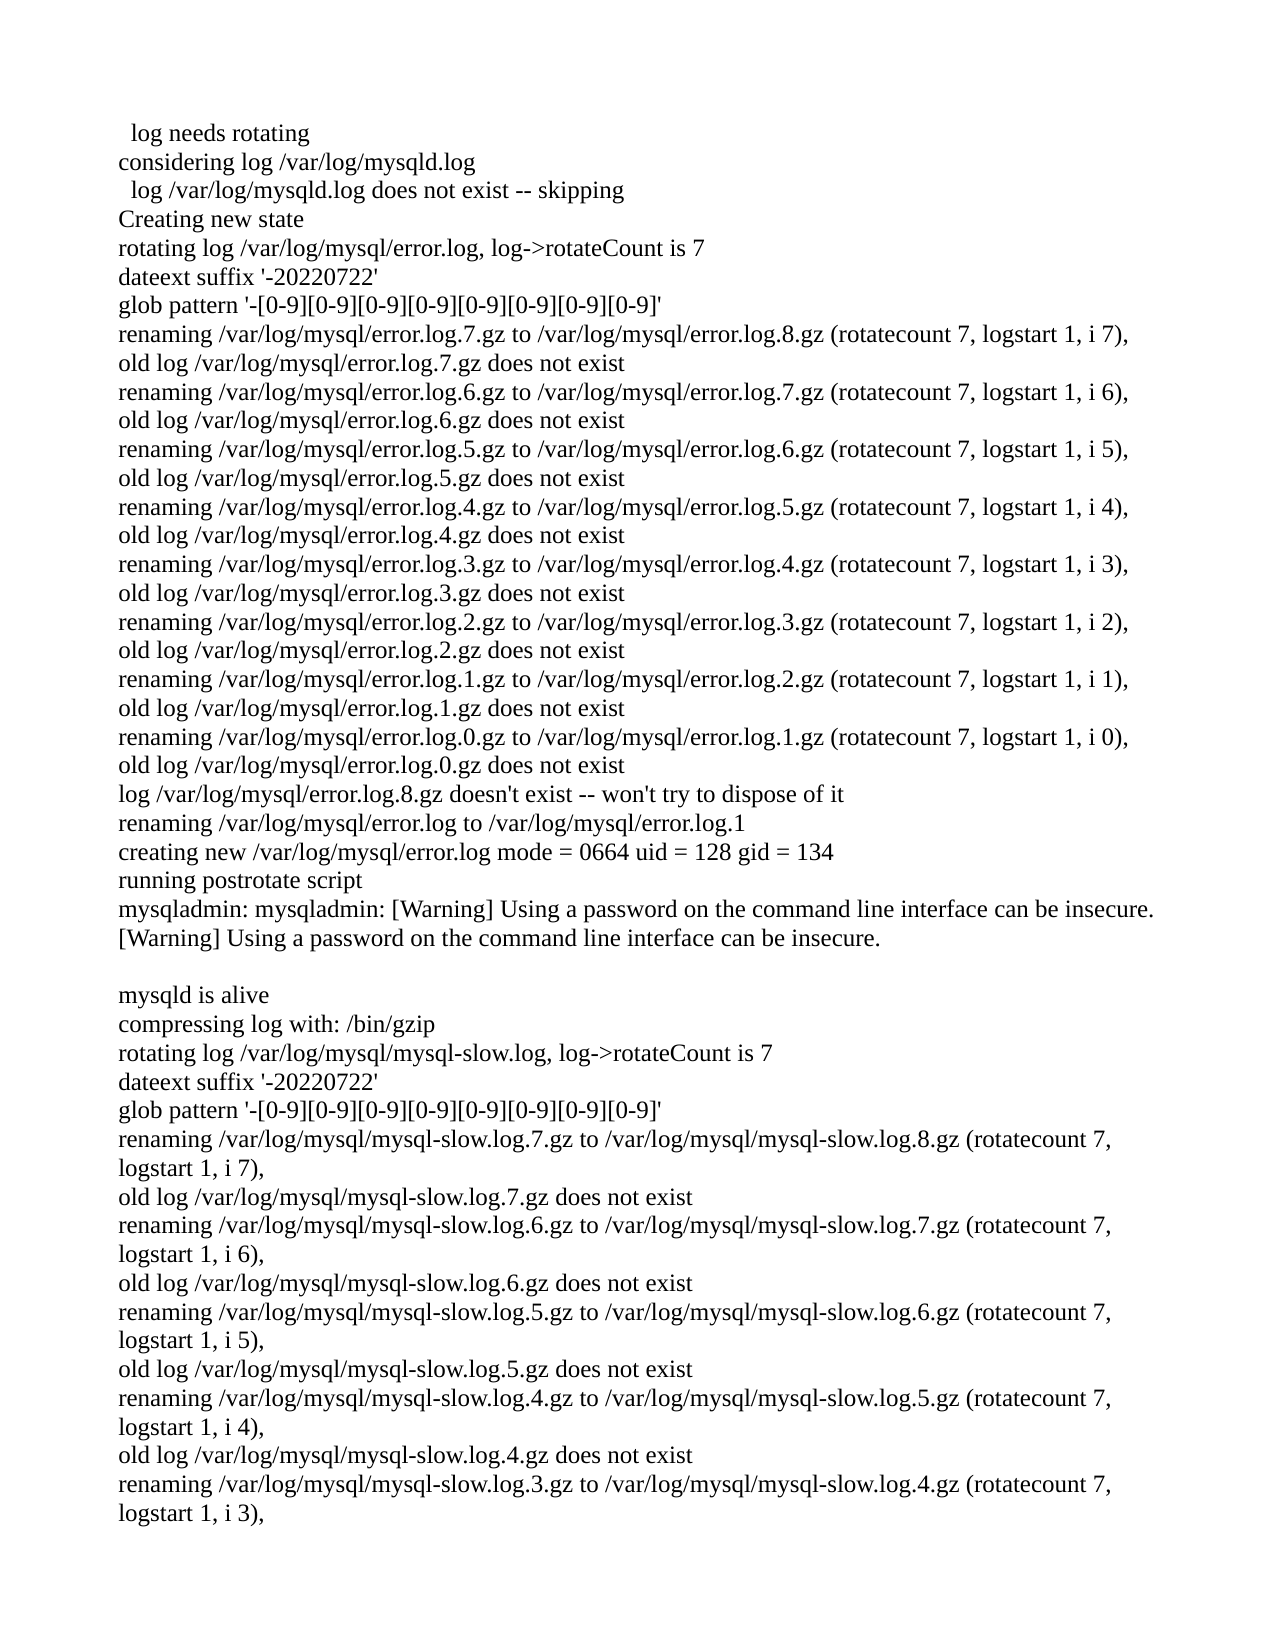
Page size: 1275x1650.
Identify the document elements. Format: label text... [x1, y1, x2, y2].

text old log /var/log/mysql/error.log.4.gz does not exist [118, 521, 1157, 549]
text old log /var/log/mysql/error.log.7.gz does not exist [118, 348, 1157, 377]
text old log /var/log/mysql/error.log.0.gz does not exist [118, 751, 1157, 779]
text mysqld is alive [118, 981, 1157, 1009]
text log /var/log/mysql/error.log.8.gz doesn't exist -- won't try to dispose of it [118, 779, 1157, 808]
text renaming /var/log/mysql/error.log.7.gz to /var/log/mysql/error.log.8.gz (rotatecount 7, logstart 1, i 7), [118, 319, 1157, 348]
text old log /var/log/mysql/mysql-slow.log.7.gz does not exist [118, 1182, 1157, 1211]
text rotating log /var/log/mysql/error.log, log->rotateCount is 7 [118, 233, 1157, 262]
text dateext suffix '-20220722' [118, 262, 1157, 291]
text renaming /var/log/mysql/mysql-slow.log.4.gz to /var/log/mysql/mysql-slow.log.5.gz (rotatecount 7, logstart 1, i 4), [118, 1383, 1157, 1441]
text old log /var/log/mysql/error.log.3.gz does not exist [118, 578, 1157, 607]
text old log /var/log/mysql/error.log.5.gz does not exist [118, 463, 1157, 492]
text renaming /var/log/mysql/error.log.1.gz to /var/log/mysql/error.log.2.gz (rotatecount 7, logstart 1, i 1), [118, 664, 1157, 693]
text mysqladmin: mysqladmin: [Warning] Using a password on the command line interface can be insecure.[Warning] Using a password on the command line interface can be insecure. [118, 894, 1157, 952]
text compressing log with: /bin/gzip [118, 1009, 1157, 1038]
text dateext suffix '-20220722' [118, 1067, 1157, 1096]
text log /var/log/mysqld.log does not exist -- skipping [118, 176, 1157, 204]
text renaming /var/log/mysql/mysql-slow.log.3.gz to /var/log/mysql/mysql-slow.log.4.gz (rotatecount 7, logstart 1, i 3), [118, 1469, 1157, 1527]
text running postrotate script [118, 866, 1157, 894]
text renaming /var/log/mysql/error.log.0.gz to /var/log/mysql/error.log.1.gz (rotatecount 7, logstart 1, i 0), [118, 722, 1157, 751]
text renaming /var/log/mysql/mysql-slow.log.7.gz to /var/log/mysql/mysql-slow.log.8.gz (rotatecount 7, logstart 1, i 7), [118, 1124, 1157, 1182]
text glob pattern '-[0-9][0-9][0-9][0-9][0-9][0-9][0-9][0-9]' [118, 1096, 1157, 1124]
text old log /var/log/mysql/error.log.2.gz does not exist [118, 636, 1157, 664]
text Creating new state [118, 204, 1157, 233]
text renaming /var/log/mysql/mysql-slow.log.5.gz to /var/log/mysql/mysql-slow.log.6.gz (rotatecount 7, logstart 1, i 5), [118, 1297, 1157, 1354]
text renaming /var/log/mysql/error.log.6.gz to /var/log/mysql/error.log.7.gz (rotatecount 7, logstart 1, i 6), [118, 377, 1157, 406]
text creating new /var/log/mysql/error.log mode = 0664 uid = 128 gid = 134 [118, 837, 1157, 866]
text log needs rotating [118, 118, 1157, 147]
text considering log /var/log/mysqld.log [118, 147, 1157, 176]
text old log /var/log/mysql/error.log.6.gz does not exist [118, 406, 1157, 434]
text glob pattern '-[0-9][0-9][0-9][0-9][0-9][0-9][0-9][0-9]' [118, 291, 1157, 319]
text renaming /var/log/mysql/error.log.3.gz to /var/log/mysql/error.log.4.gz (rotatecount 7, logstart 1, i 3), [118, 549, 1157, 578]
text old log /var/log/mysql/mysql-slow.log.5.gz does not exist [118, 1354, 1157, 1383]
text renaming /var/log/mysql/mysql-slow.log.6.gz to /var/log/mysql/mysql-slow.log.7.gz (rotatecount 7, logstart 1, i 6), [118, 1211, 1157, 1268]
text renaming /var/log/mysql/error.log to /var/log/mysql/error.log.1 [118, 808, 1157, 837]
text renaming /var/log/mysql/error.log.4.gz to /var/log/mysql/error.log.5.gz (rotatecount 7, logstart 1, i 4), [118, 492, 1157, 521]
text old log /var/log/mysql/error.log.1.gz does not exist [118, 693, 1157, 722]
text old log /var/log/mysql/mysql-slow.log.6.gz does not exist [118, 1268, 1157, 1297]
text old log /var/log/mysql/mysql-slow.log.4.gz does not exist [118, 1441, 1157, 1469]
text rotating log /var/log/mysql/mysql-slow.log, log->rotateCount is 7 [118, 1038, 1157, 1067]
text renaming /var/log/mysql/error.log.5.gz to /var/log/mysql/error.log.6.gz (rotatecount 7, logstart 1, i 5), [118, 434, 1157, 463]
text renaming /var/log/mysql/error.log.2.gz to /var/log/mysql/error.log.3.gz (rotatecount 7, logstart 1, i 2), [118, 607, 1157, 636]
